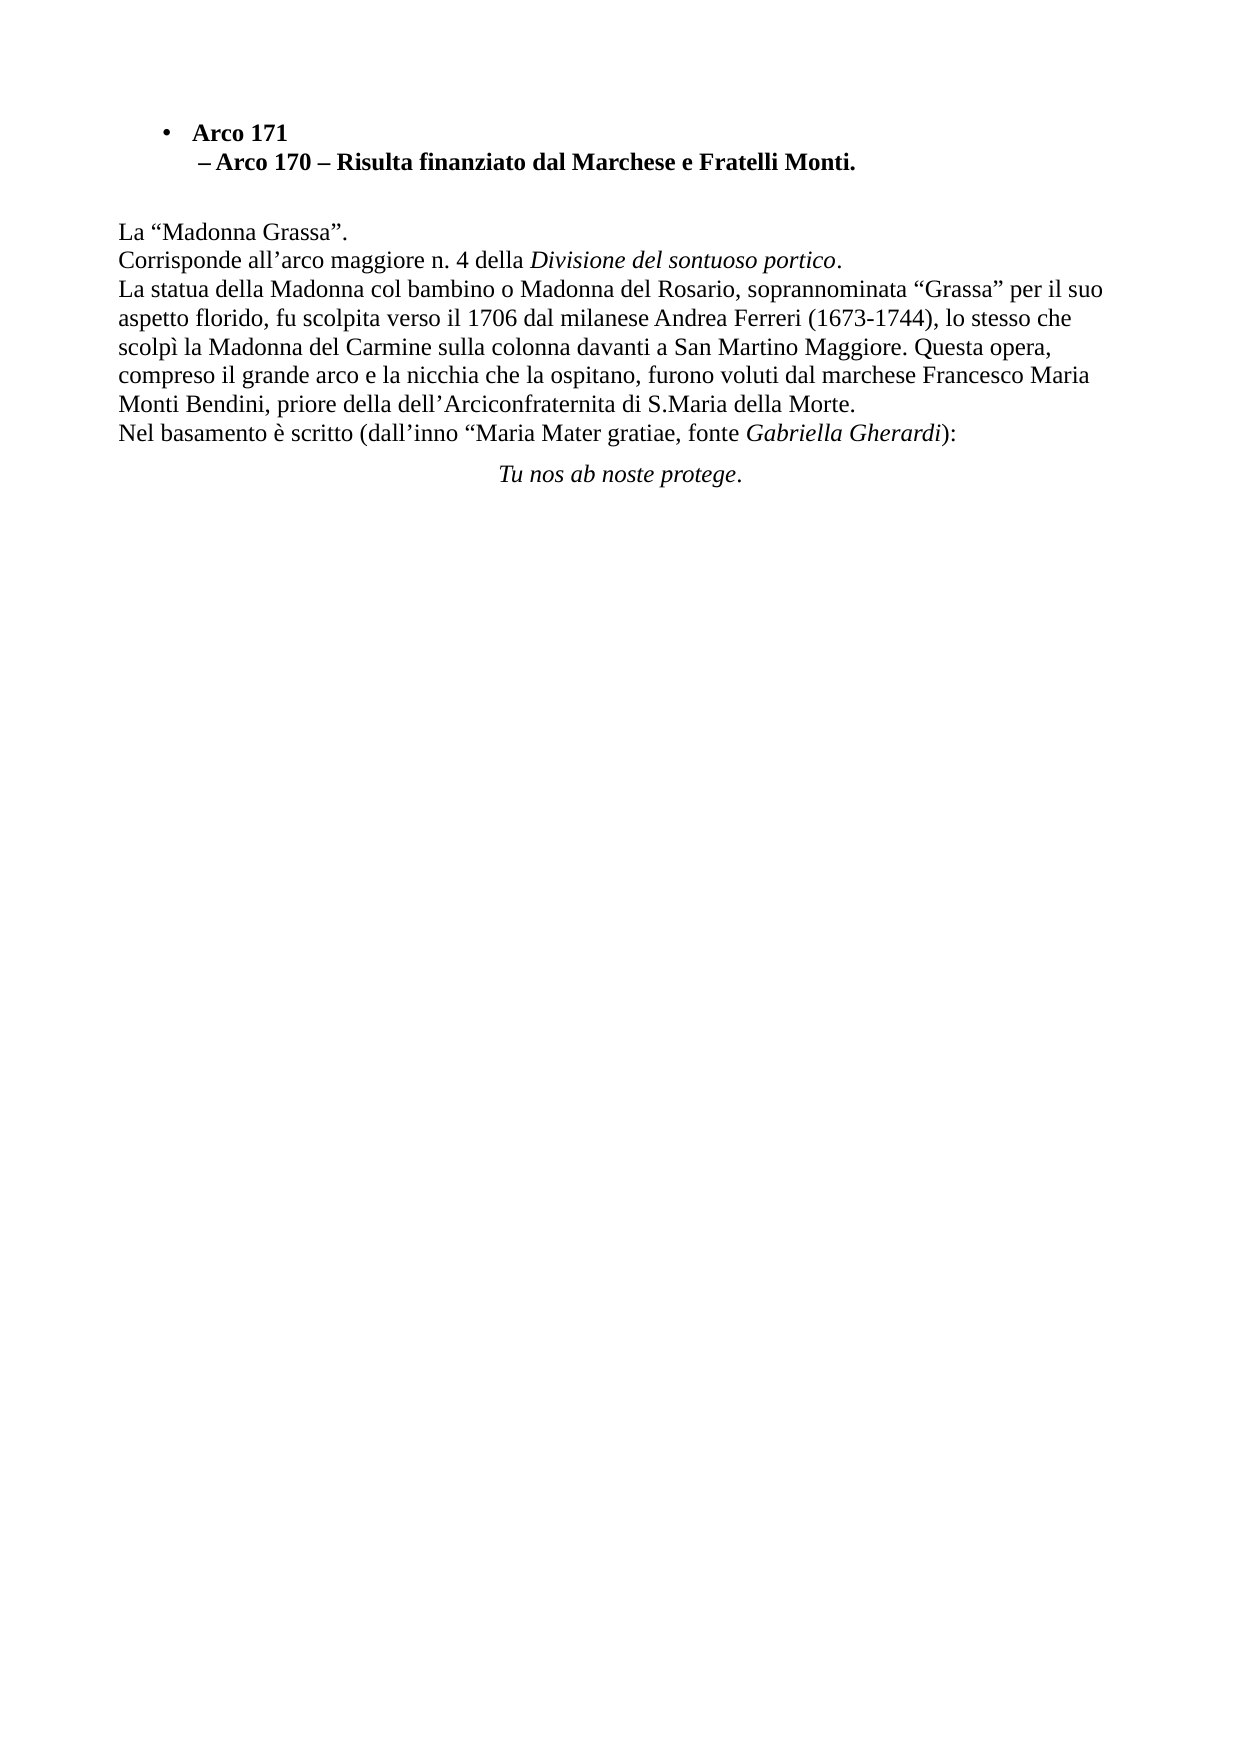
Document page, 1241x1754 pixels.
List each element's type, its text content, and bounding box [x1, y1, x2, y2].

text La “Madonna Grassa”. Corrisponde all’arco maggiore n. 4 della Divisione del sontuoso portico. La statua della Madonna col bambino o Madonna del Rosario, soprannominata “Grassa” per il suo aspetto florido, fu scolpita verso il 1706 dal milanese Andrea Ferreri (1673-1744), lo stesso che scolpì la Madonna del Carmine sulla colonna davanti a San Martino Maggiore. Questa opera, compreso il grande arco e la nicchia che la ospitano, furono voluti dal marchese Francesco Maria Monti Bendini, priore della dell’Arciconfraternita di S.Maria della Morte. Nel basamento è scritto (dall’inno “Maria Mater gratiae, fonte Gabriella Gherardi): [118, 217, 1122, 447]
list Arco 171 – Arco 170 – Risulta finanziato dal Marchese e Fratelli Monti. [162, 118, 1122, 204]
text Tu nos ab noste protege. [118, 459, 1122, 488]
